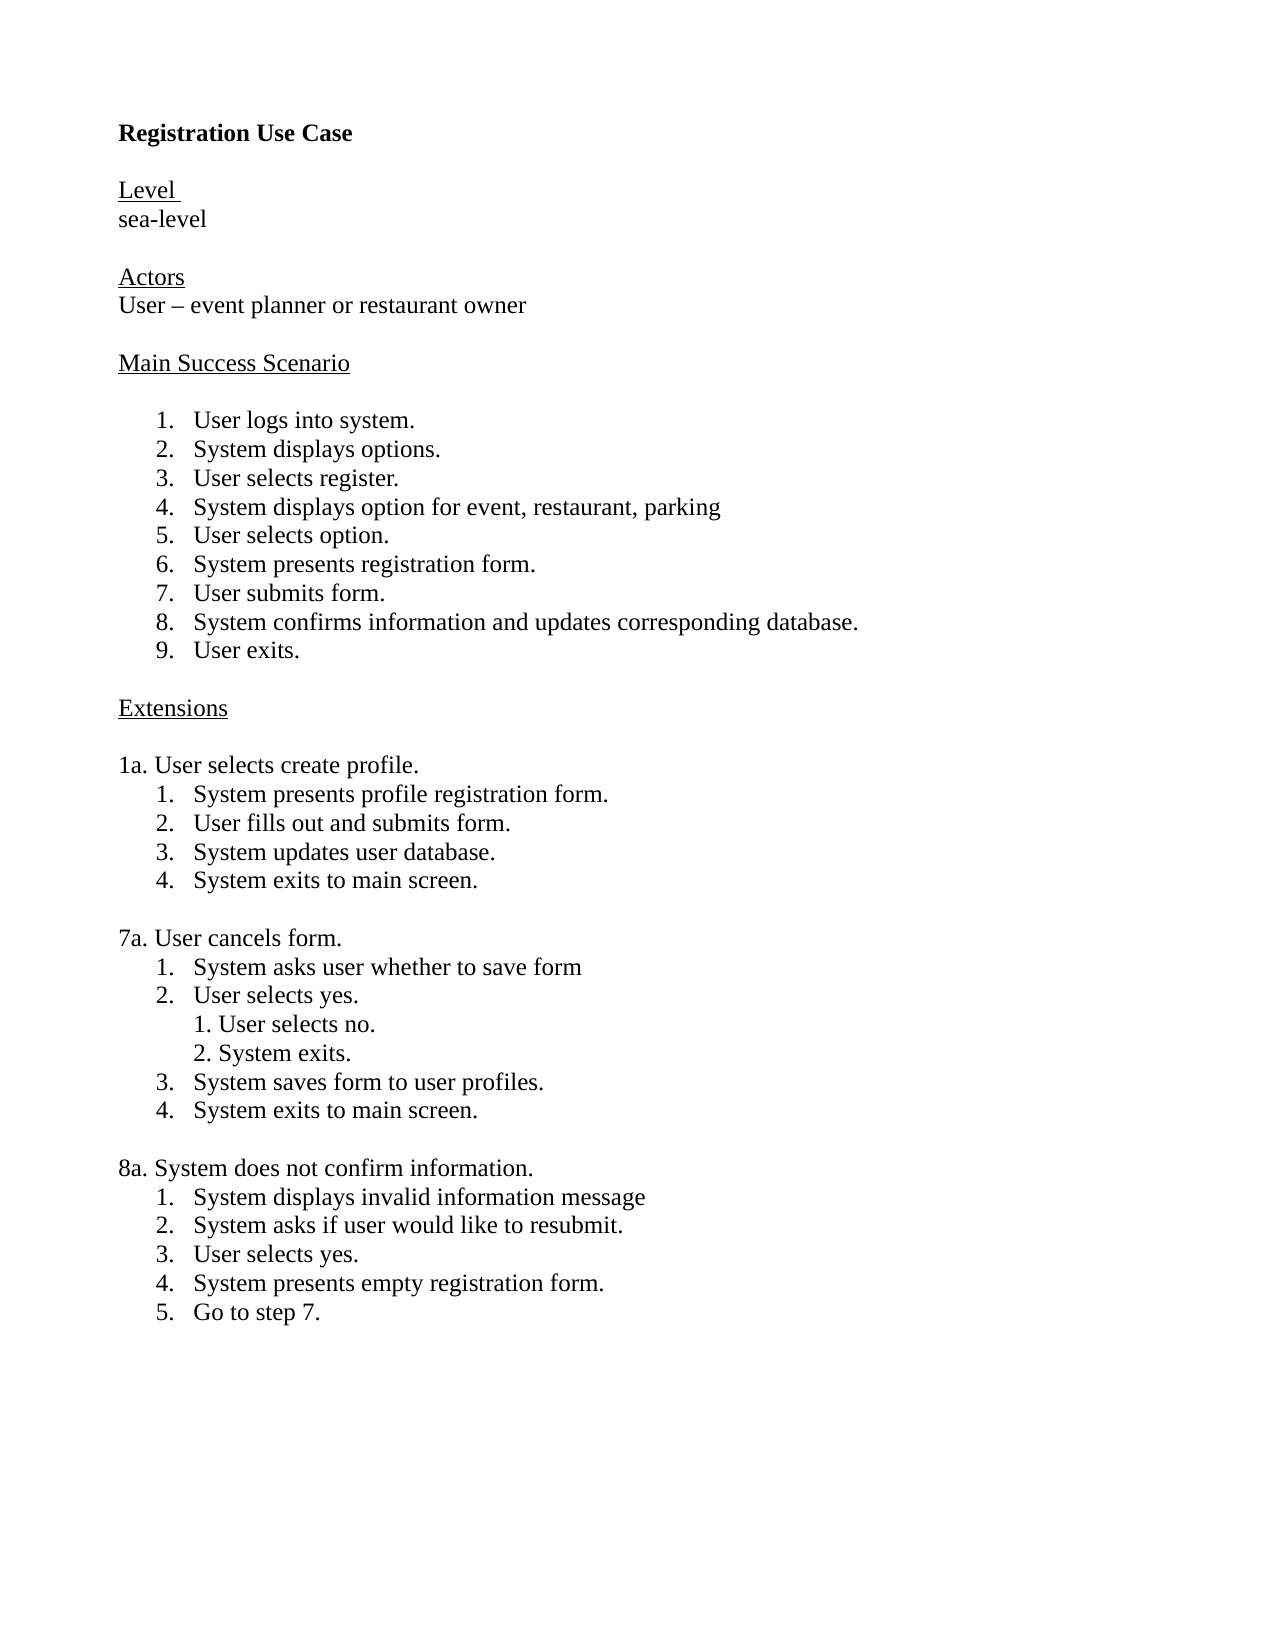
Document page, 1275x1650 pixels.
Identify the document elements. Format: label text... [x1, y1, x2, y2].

list System displays option for event, restaurant, parking [156, 492, 1157, 521]
list User selects yes. [156, 1239, 1157, 1268]
list System displays options. [156, 434, 1157, 463]
list User logs into system. [156, 406, 1157, 434]
list System asks if user would like to resubmit. [156, 1211, 1157, 1239]
list System exits to main screen. [156, 1096, 1157, 1124]
list System displays invalid information message [156, 1182, 1157, 1211]
list Go to step 7. [156, 1297, 1157, 1326]
text 1a. User selects create profile. [118, 751, 1157, 779]
list System asks user whether to save form [156, 952, 1157, 981]
text Registration Use Case [118, 118, 1157, 147]
text Extensions [118, 693, 1157, 722]
list System presents profile registration form. [156, 779, 1157, 808]
list System presents empty registration form. [156, 1268, 1157, 1297]
list User selects option. [156, 521, 1157, 549]
list 1. User selects no. [156, 1009, 1157, 1038]
list User submits form. [156, 578, 1157, 607]
list System saves form to user profiles. [156, 1067, 1157, 1096]
list User fills out and submits form. [156, 808, 1157, 837]
text Actors [118, 262, 1157, 291]
text 8a. System does not confirm information. [118, 1153, 1157, 1182]
list User selects register. [156, 463, 1157, 492]
list 2. System exits. [156, 1038, 1157, 1067]
text User – event planner or restaurant owner [118, 291, 1157, 319]
text Level [118, 176, 1157, 204]
list System presents registration form. [156, 549, 1157, 578]
text Main Success Scenario [118, 348, 1157, 377]
list User exits. [156, 636, 1157, 664]
text sea-level [118, 204, 1157, 233]
list System exits to main screen. [156, 866, 1157, 894]
text 7a. User cancels form. [118, 923, 1157, 952]
list User selects yes. [156, 981, 1157, 1009]
list System confirms information and updates corresponding database. [156, 607, 1157, 636]
list System updates user database. [156, 837, 1157, 866]
